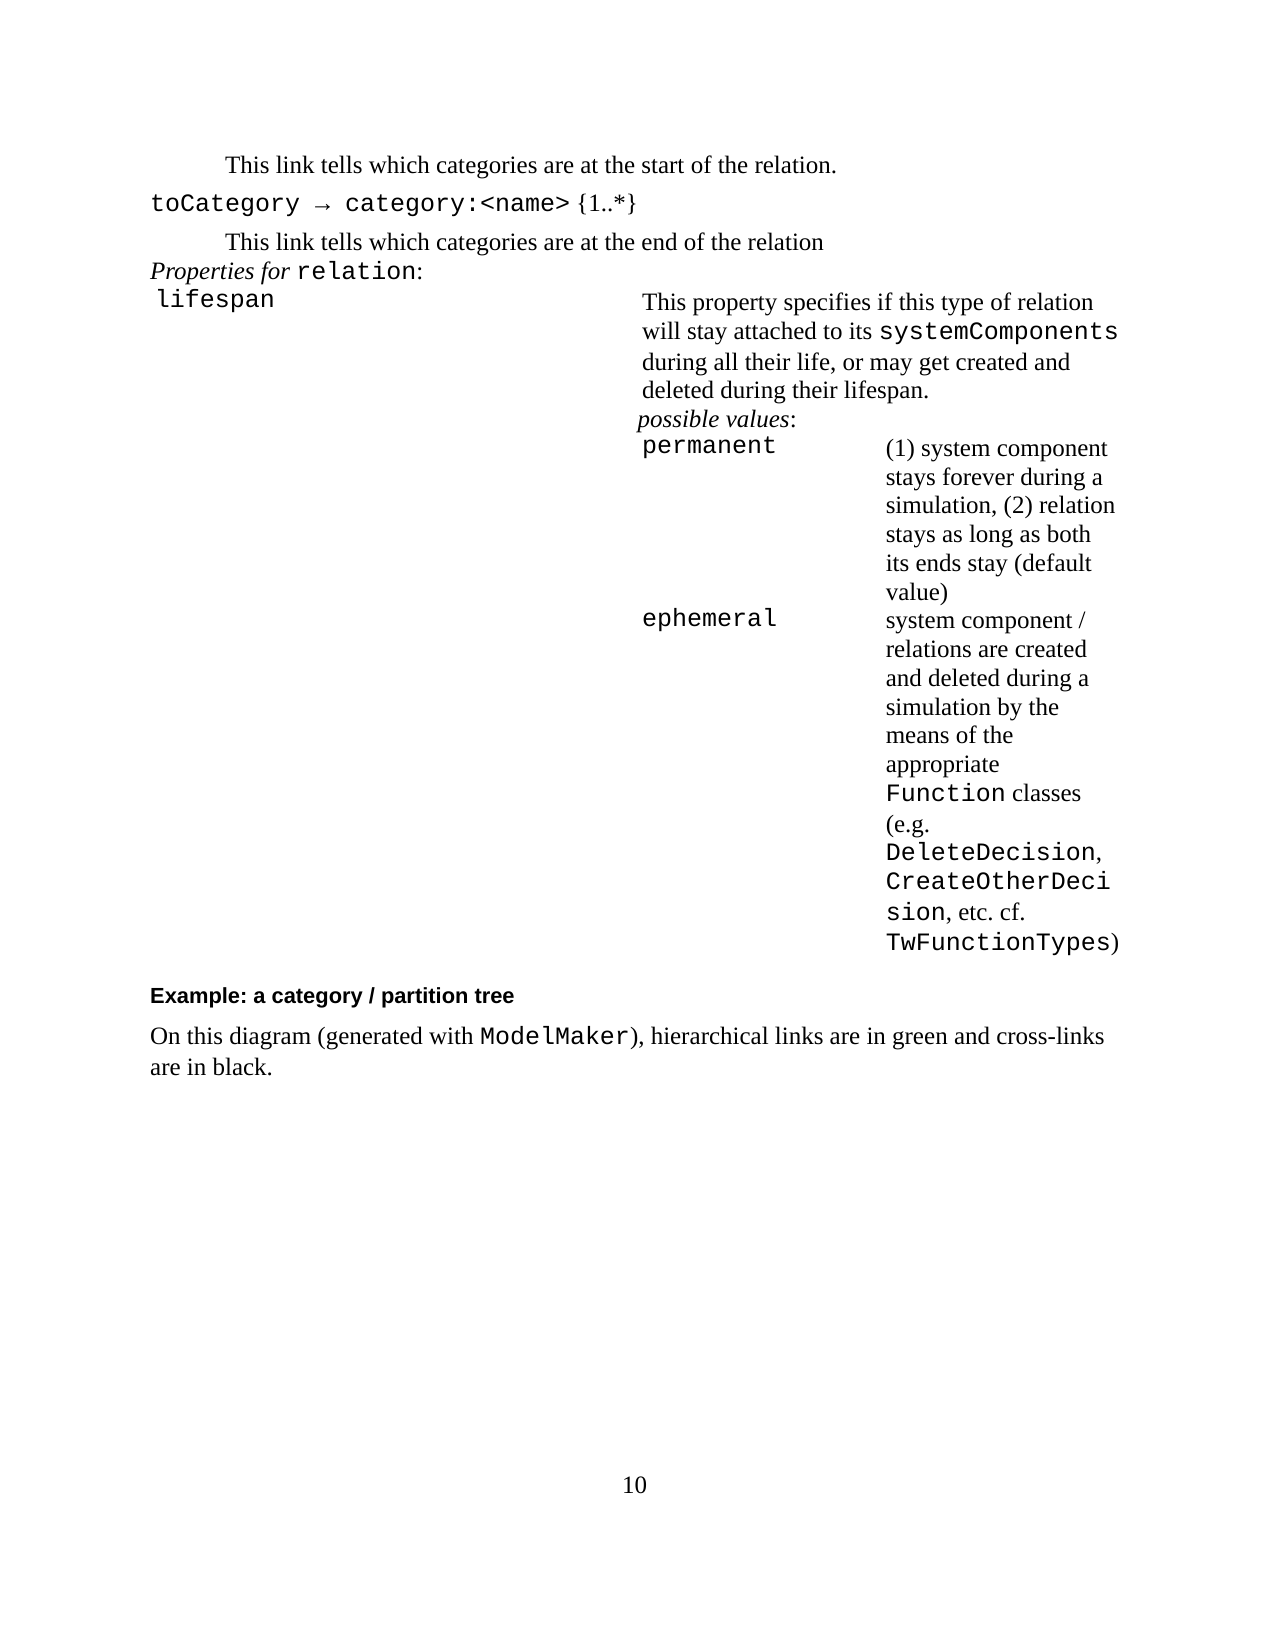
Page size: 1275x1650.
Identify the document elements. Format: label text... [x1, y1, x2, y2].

table_cell ephemeral [638, 605, 881, 958]
table_header permanent [638, 433, 881, 605]
text Properties for relation: [150, 256, 1125, 287]
table_header (1) system component stays forever during a simulation, (2) relation stays as long as both its ends stay (default value) [881, 433, 1125, 605]
text toCategory → category:<name> {1..*} [150, 188, 1125, 218]
text On this diagram (generated with ModelMaker), hierarchical links are in green and cross-links are in black. [150, 1021, 1125, 1081]
table_cell system component / relations are created and deleted during a simulation by the means of the appropriate Function classes (e.g. DeleteDecision, CreateOtherDecision, etc. cf. TwFunctionTypes) [881, 605, 1125, 958]
table_header lifespan [150, 287, 637, 958]
subtitle Example: a category / partition tree [150, 983, 1125, 1008]
text This link tells which categories are at the end of the relation [225, 227, 1125, 256]
text This link tells which categories are at the start of the relation. [225, 150, 1125, 179]
table_header This property specifies if this type of relation will stay attached to its systemComponents during all their life, or may get created and deleted during their lifespan. possible values: [638, 287, 1125, 433]
